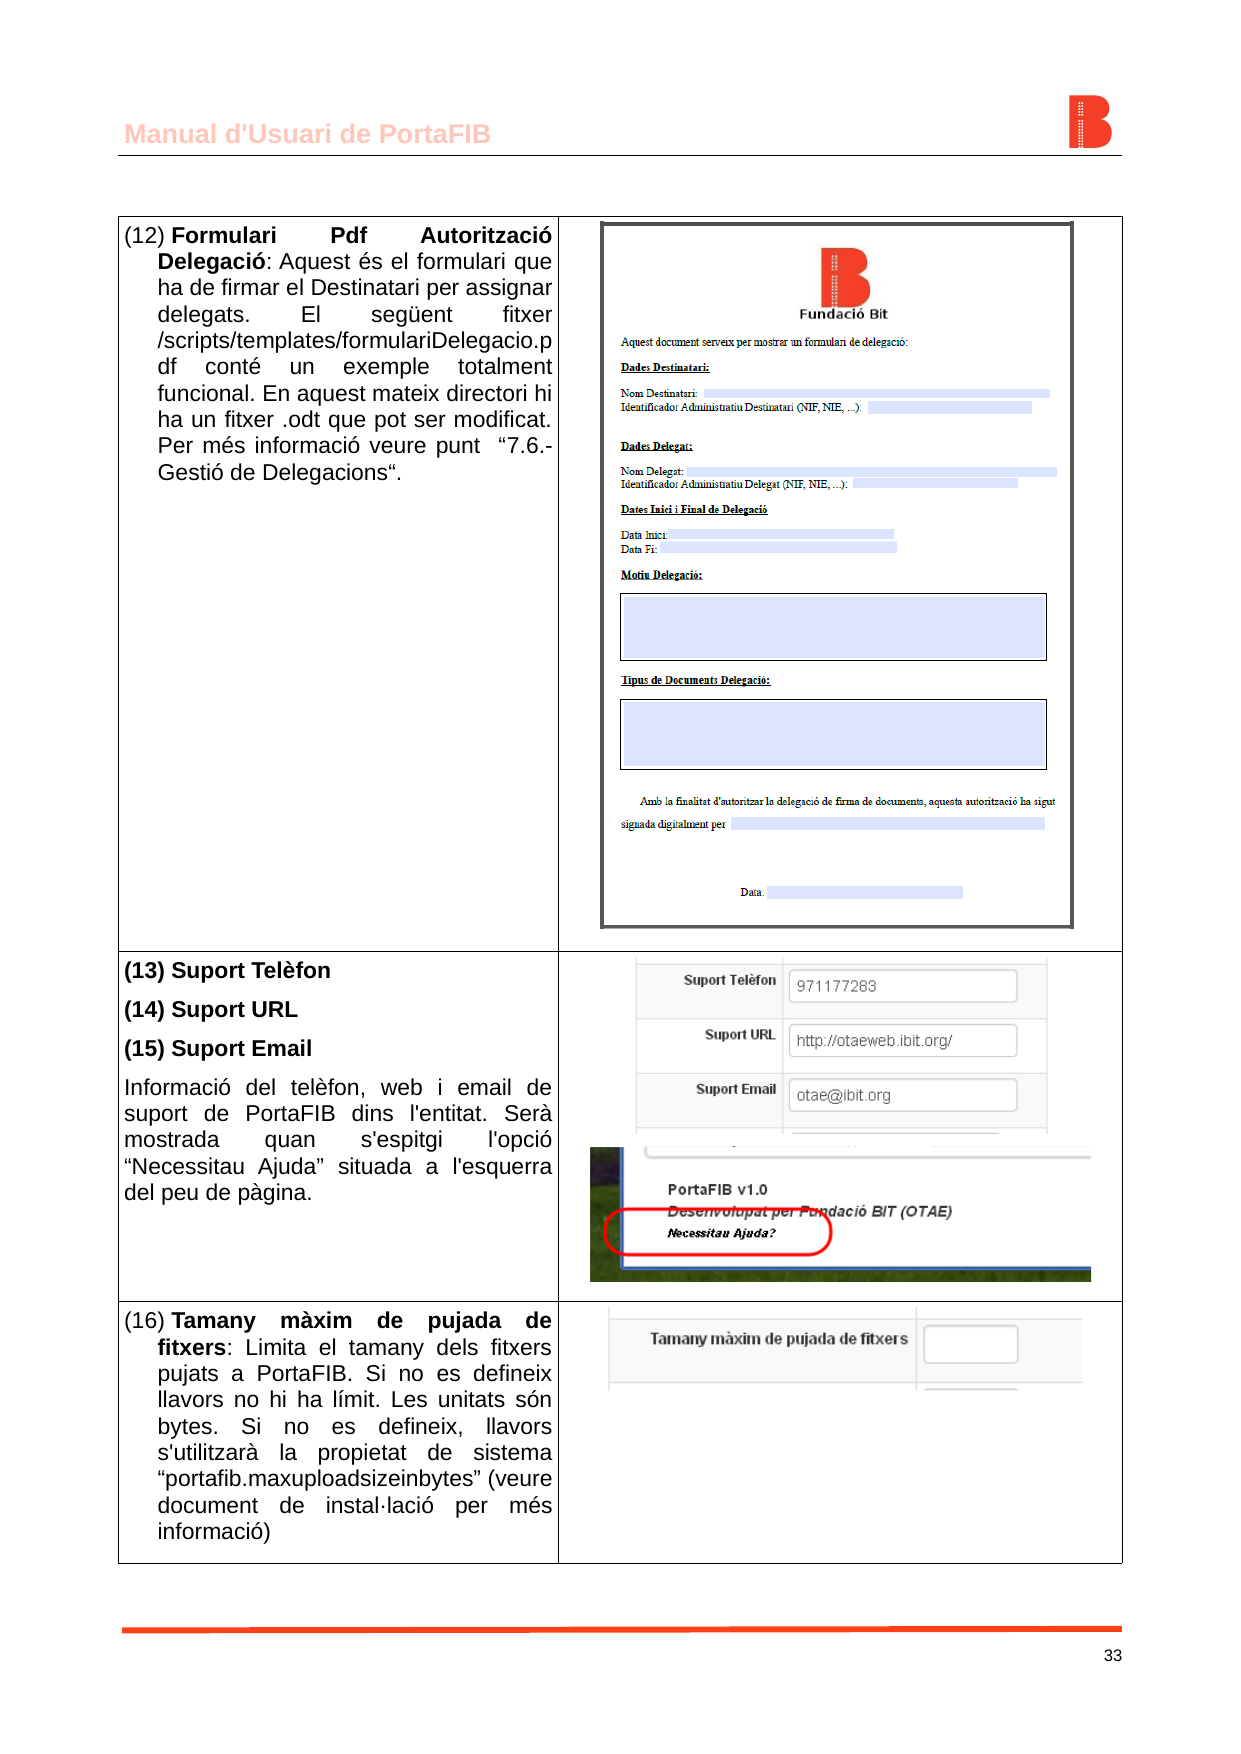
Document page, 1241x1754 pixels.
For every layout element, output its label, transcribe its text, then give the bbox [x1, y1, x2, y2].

table_cell [559, 952, 1122, 1301]
picture [597, 1307, 1083, 1391]
table_cell Formulari Pdf Autorització Delegació: Aquest és el formulari que ha de firmar el Destinatari per assignar delegats. El següent fitxer /scripts/templates/formulariDelegacio.pdf conté un exemple totalment funcional. En aquest mateix directori hi ha un fitxer .odt que pot ser modificat. Per més informació veure punt “7.6.-Gestió de Delegacions“. [119, 217, 558, 951]
picture [1063, 94, 1117, 150]
table_cell Suport Telèfon Suport URL Suport Email Informació del telèfon, web i email de suport de PortaFIB dins l'entitat. Serà mostrada quan s'espitgi l'opció “Necessitau Ajuda” situada a l'esquerra del peu de pàgina. [119, 952, 558, 1301]
table_cell [559, 217, 1122, 951]
table_header [559, 1302, 1122, 1563]
picture [600, 221, 1074, 929]
table_header Tamany màxim de pujada de fitxers: Limita el tamany dels fitxers pujats a PortaFIB. Si no es defineix llavors no hi ha límit. Les unitats són bytes. Si no es defineix, llavors s'utilitzarà la propietat de sistema “portafib.maxuploadsizeinbytes” (veure document de instal·lació per més informació) [119, 1302, 558, 1563]
picture [589, 1146, 1092, 1282]
picture [628, 957, 1052, 1134]
